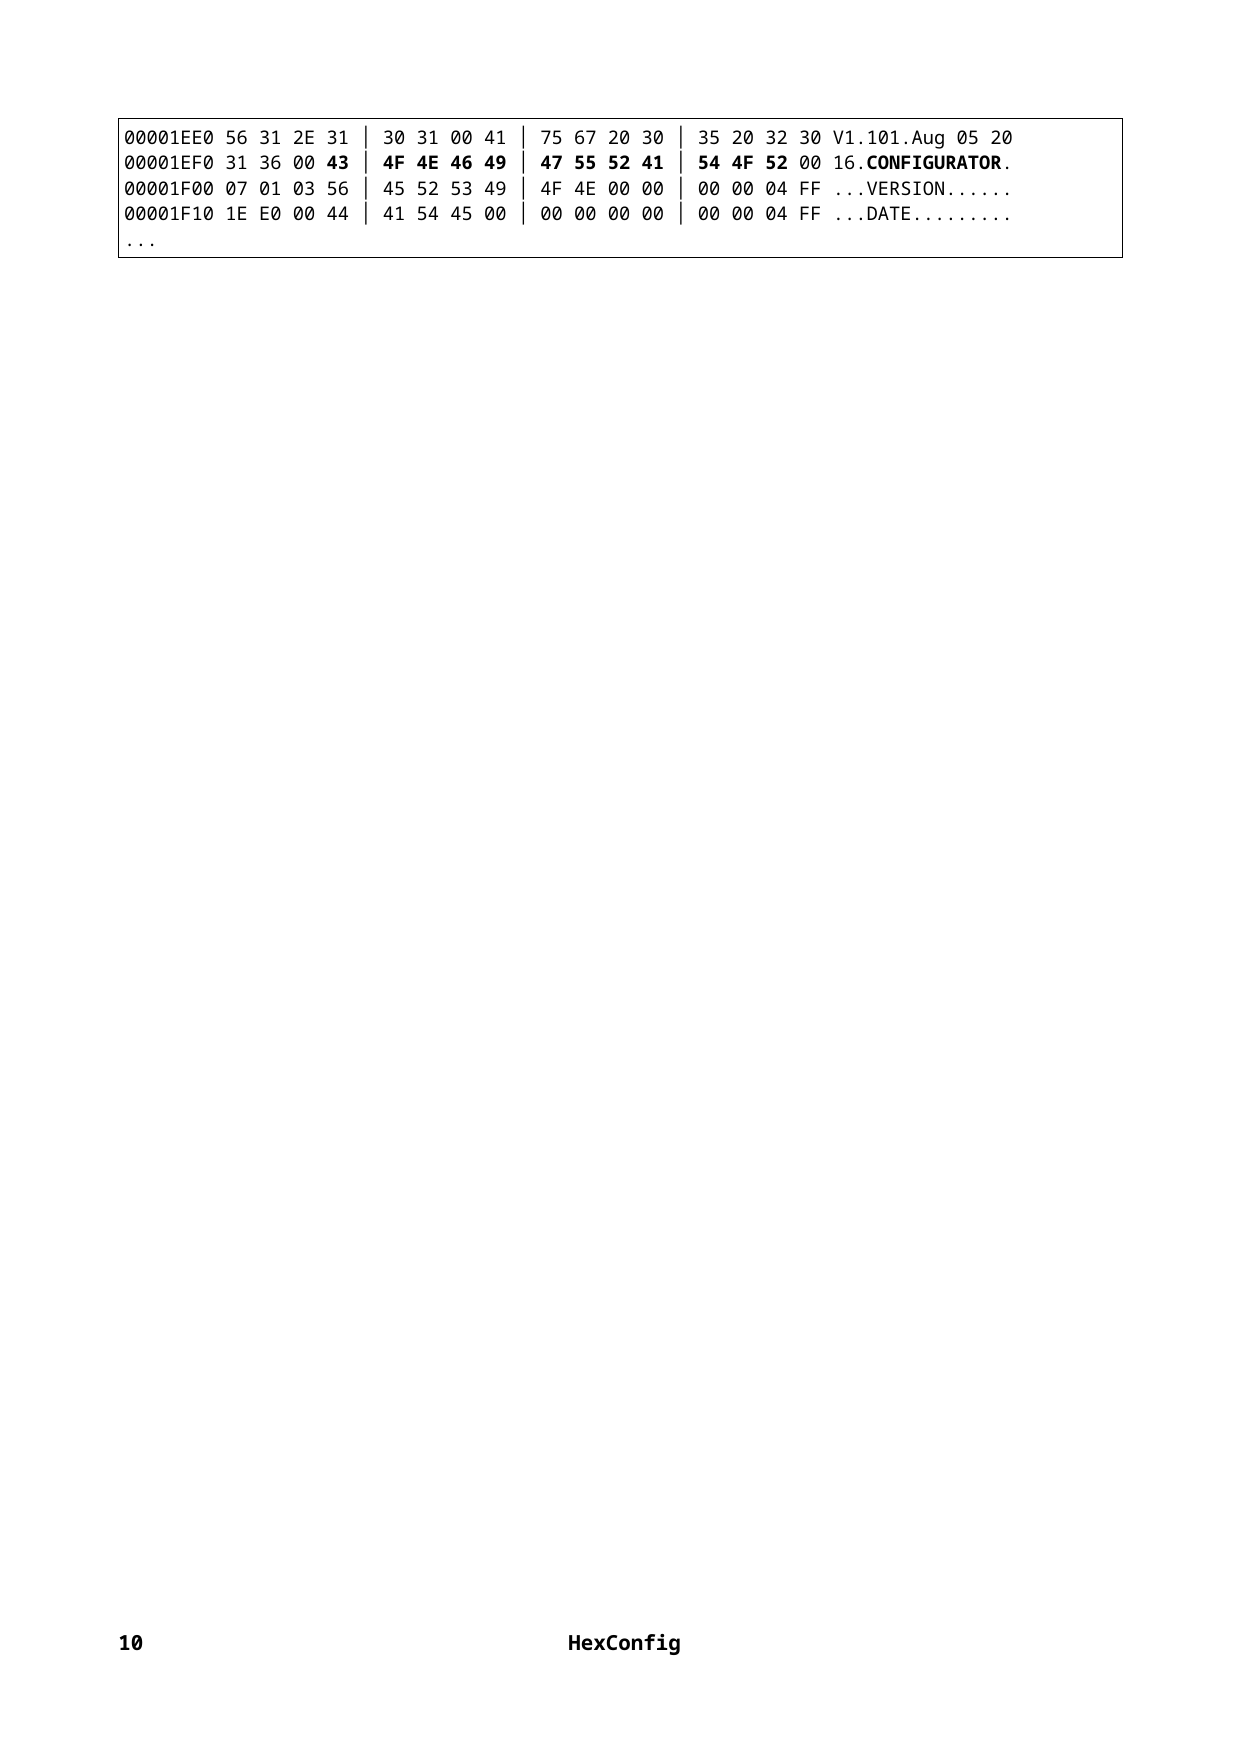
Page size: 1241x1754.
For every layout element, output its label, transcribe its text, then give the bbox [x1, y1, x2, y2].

table_header 00001EE0 56 31 2E 31 │ 30 31 00 41 │ 75 67 20 30 │ 35 20 32 30 V1.101.Aug 05 20 00001EF0 31 36 00 43 │ 4F 4E 46 49 │ 47 55 52 41 │ 54 4F 52 00 16.CONFIGURATOR. 00001F00 07 01 03 56 │ 45 52 53 49 │ 4F 4E 00 00 │ 00 00 04 FF ...VERSION...... 00001F10 1E E0 00 44 │ 41 54 45 00 │ 00 00 00 00 │ 00 00 04 FF ...DATE......... ... [119, 119, 1122, 257]
